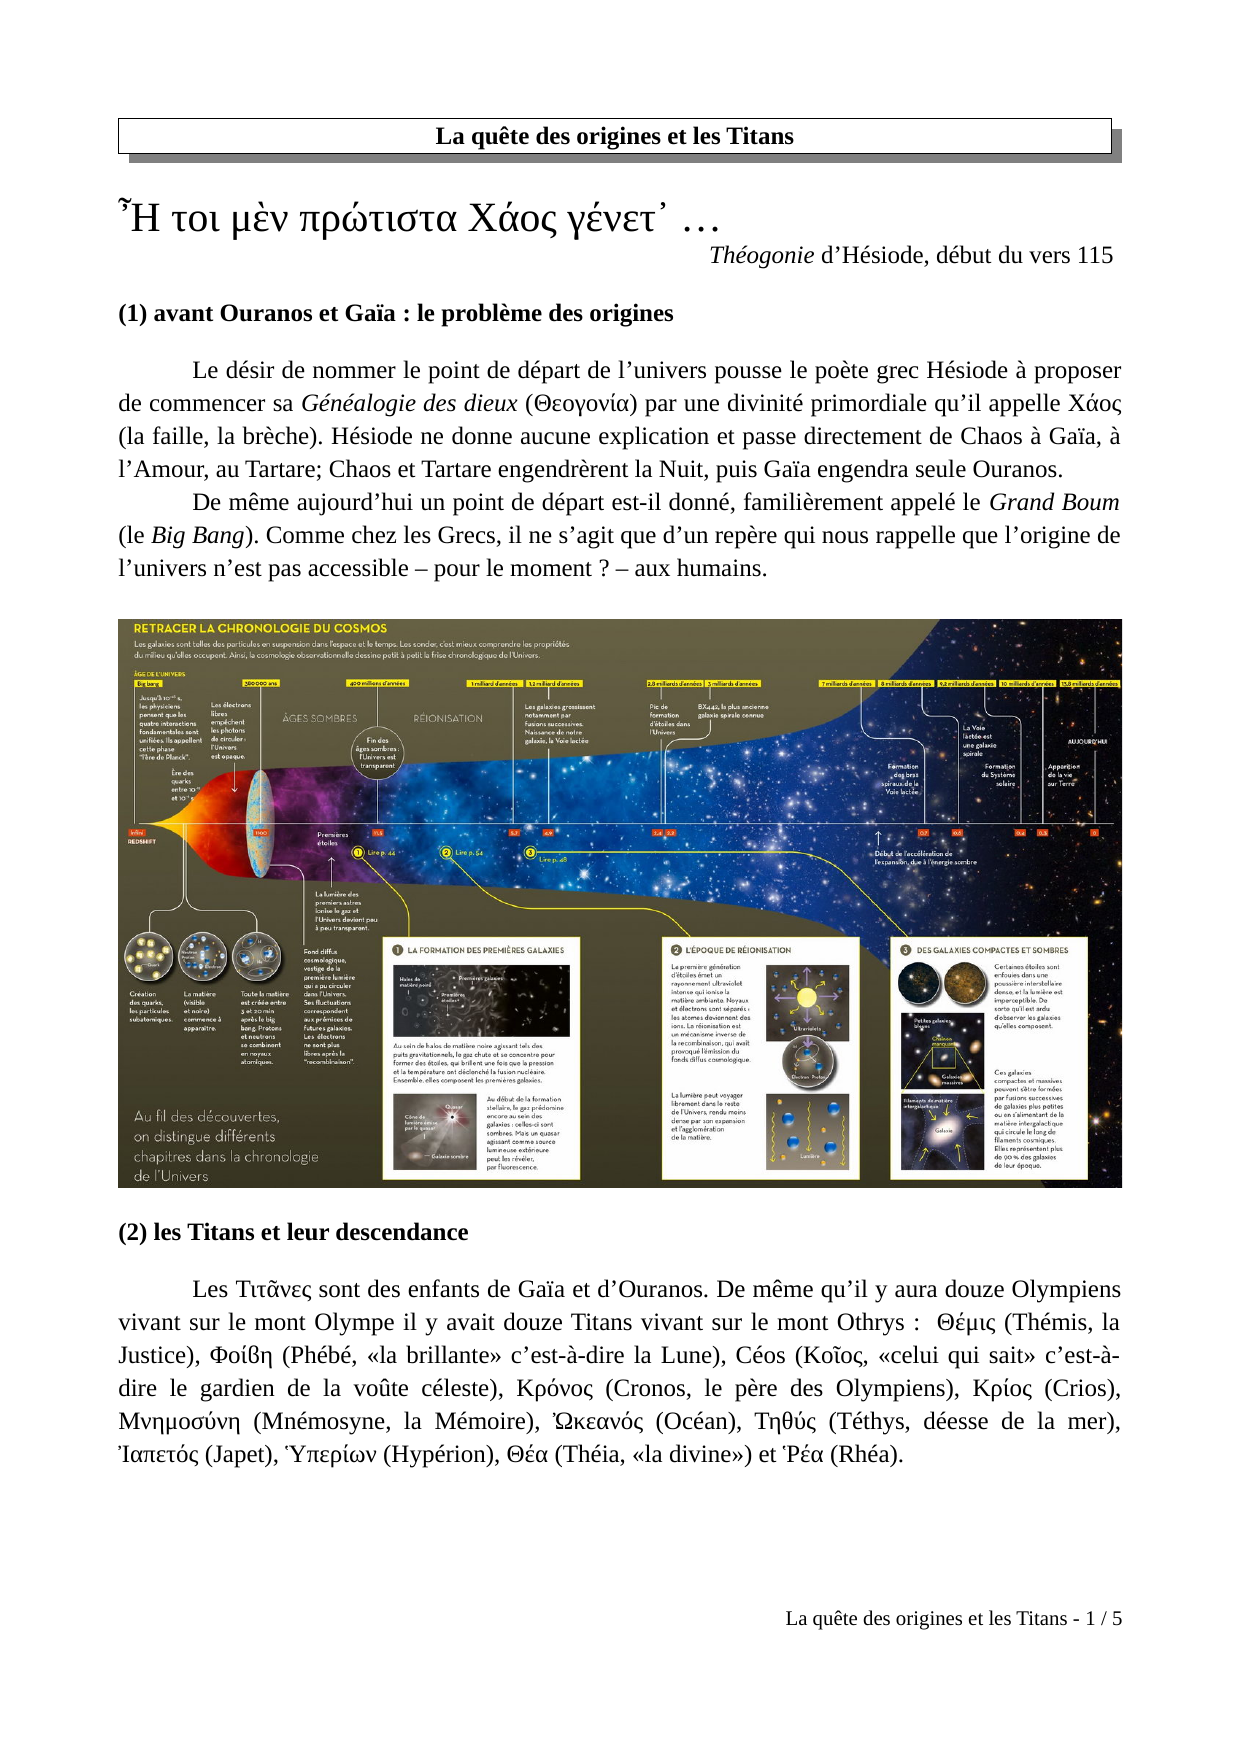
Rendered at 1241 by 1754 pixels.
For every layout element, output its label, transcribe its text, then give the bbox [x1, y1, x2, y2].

text La quête des origines et les Titans [119, 119, 1111, 153]
text (1) avant Ouranos et Gaïa : le problème des origines [118, 298, 1122, 326]
text (2) les Titans et leur descendance [118, 1217, 1122, 1246]
text Le désir de nommer le point de départ de l’univers pousse le poète grec Hésiode à proposer de commencer sa Généalogie des dieux (Θεογονία) par une divinité primordiale qu’il appelle Χάος (la faille, la brèche). Hésiode ne donne aucune explication et passe directement de Chaos à Gaïa, à l’Amour, au Tartare; Chaos et Tartare engendrèrent la Nuit, puis Gaïa engendra seule Ouranos. [118, 355, 1122, 483]
text Ἦ τοι μὲν πρώτιστα Χάος γένετ᾽ … [118, 192, 1122, 240]
text Théogonie d’Hésiode, début du vers 115 [118, 240, 1122, 269]
picture [118, 619, 1123, 1188]
text De même aujourd’hui un point de départ est-il donné, familièrement appelé le Grand Boum (le Big Bang). Comme chez les Grecs, il ne s’agit que d’un repère qui nous rappelle que l’origine de l’univers n’est pas accessible – pour le moment ? – aux humains. [118, 487, 1122, 582]
text Les Τιτᾶνες sont des enfants de Gaïa et d’Ouranos. De même qu’il y aura douze Olympiens vivant sur le mont Olympe il y avait douze Titans vivant sur le mont Othrys : Θέμις (Thémis, la Justice), Φοίϐη (Phébé, «la brillante» c’est-à-dire la Lune), Céos (Κοῖος, «celui qui sait» c’est-à-dire le gardien de la voûte céleste), Κρόνος (Cronos, le père des Olympiens), Κρίος (Crios), Μνημοσύνη (Mnémosyne, la Mémoire), Ὠκεανός (Océan), Τηθύς (Téthys, déesse de la mer), Ἰαπετός (Japet), Ὑπερίων (Hypérion), Θέα (Théia, «la divine») et Ῥέα (Rhéa). [118, 1274, 1122, 1468]
